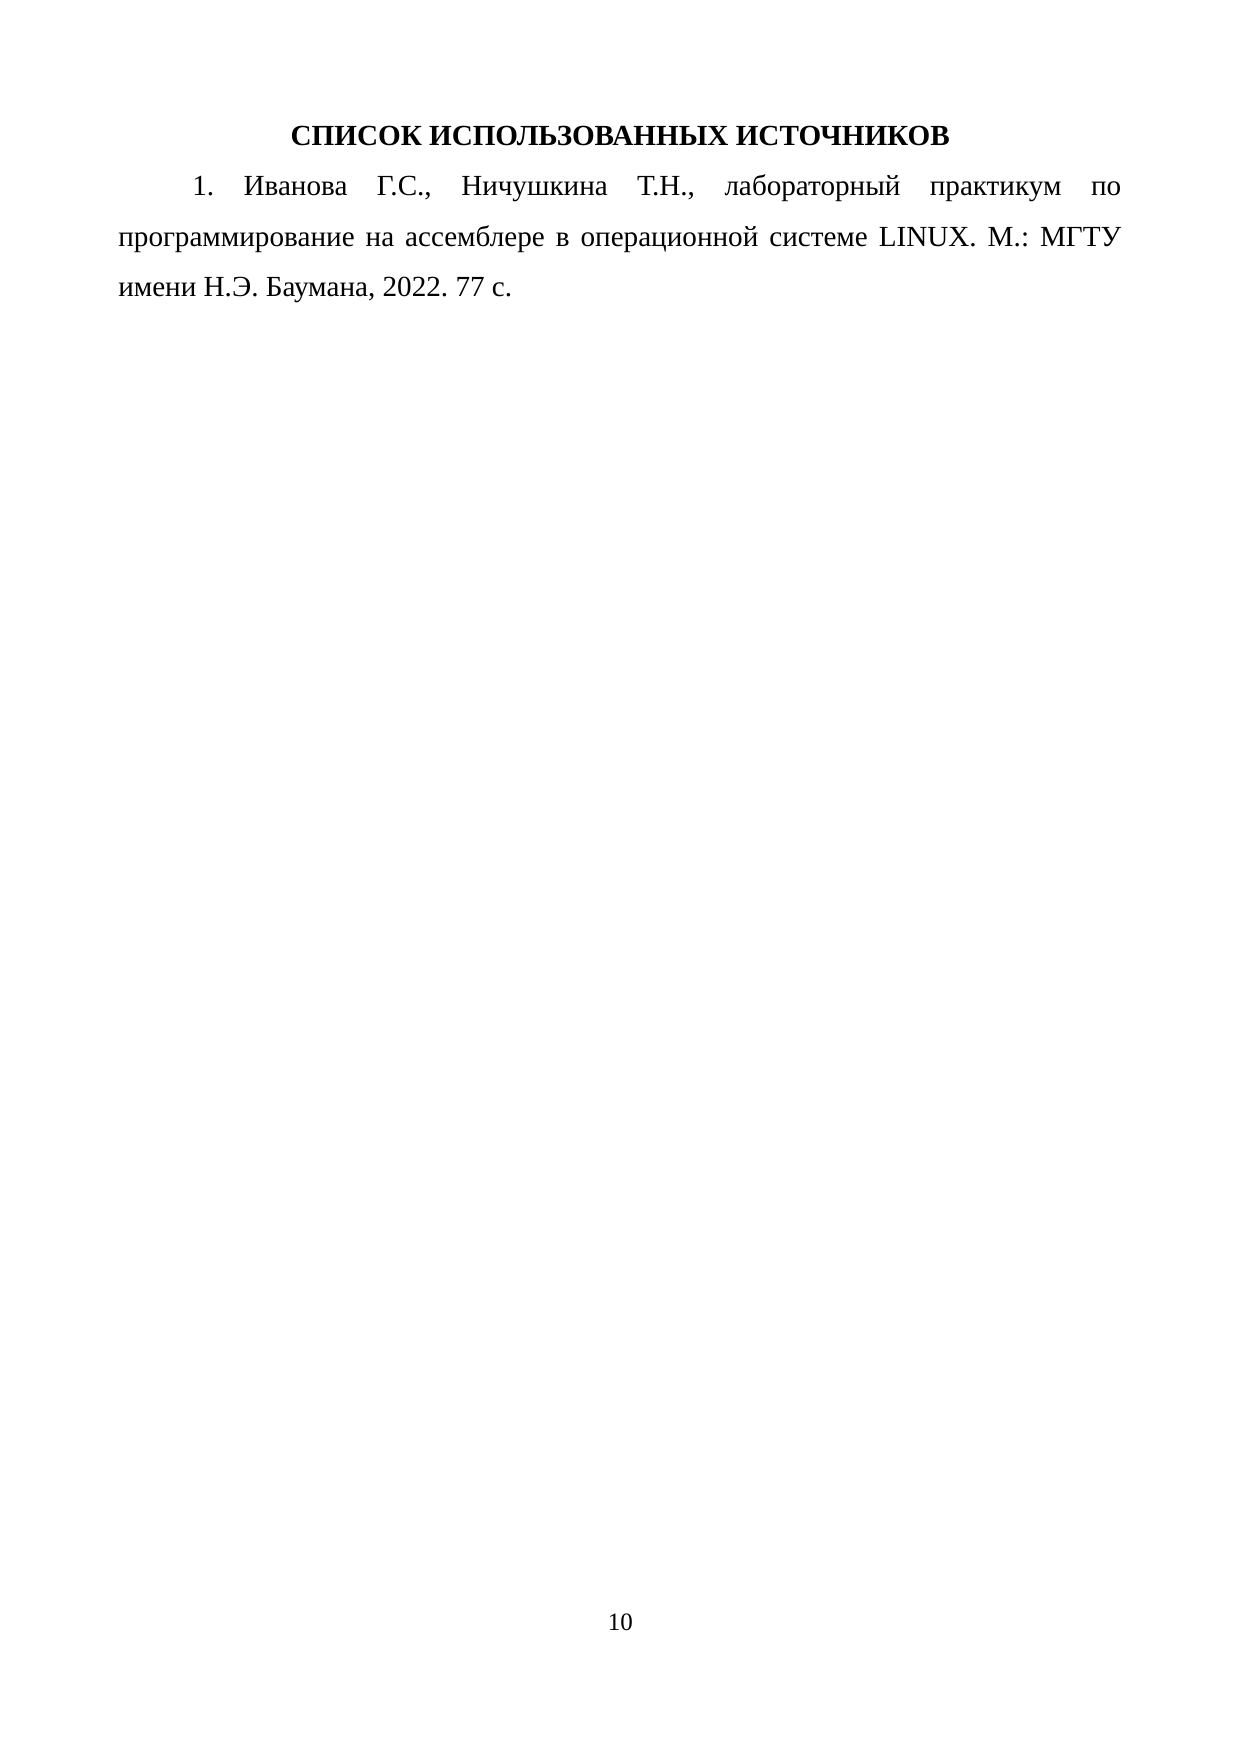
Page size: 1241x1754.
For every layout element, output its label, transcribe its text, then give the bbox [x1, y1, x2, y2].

subtitle СПИСОК ИСПОЛЬЗОВАННЫХ ИСТОЧНИКОВ [118, 118, 1122, 152]
text 1. Иванова Г.С., Ничушкина Т.Н., лабораторный практикум по программирование на ассемблере в операционной системе LINUX. М.: МГТУ имени Н.Э. Баумана, 2022. 77 с. [118, 168, 1122, 303]
